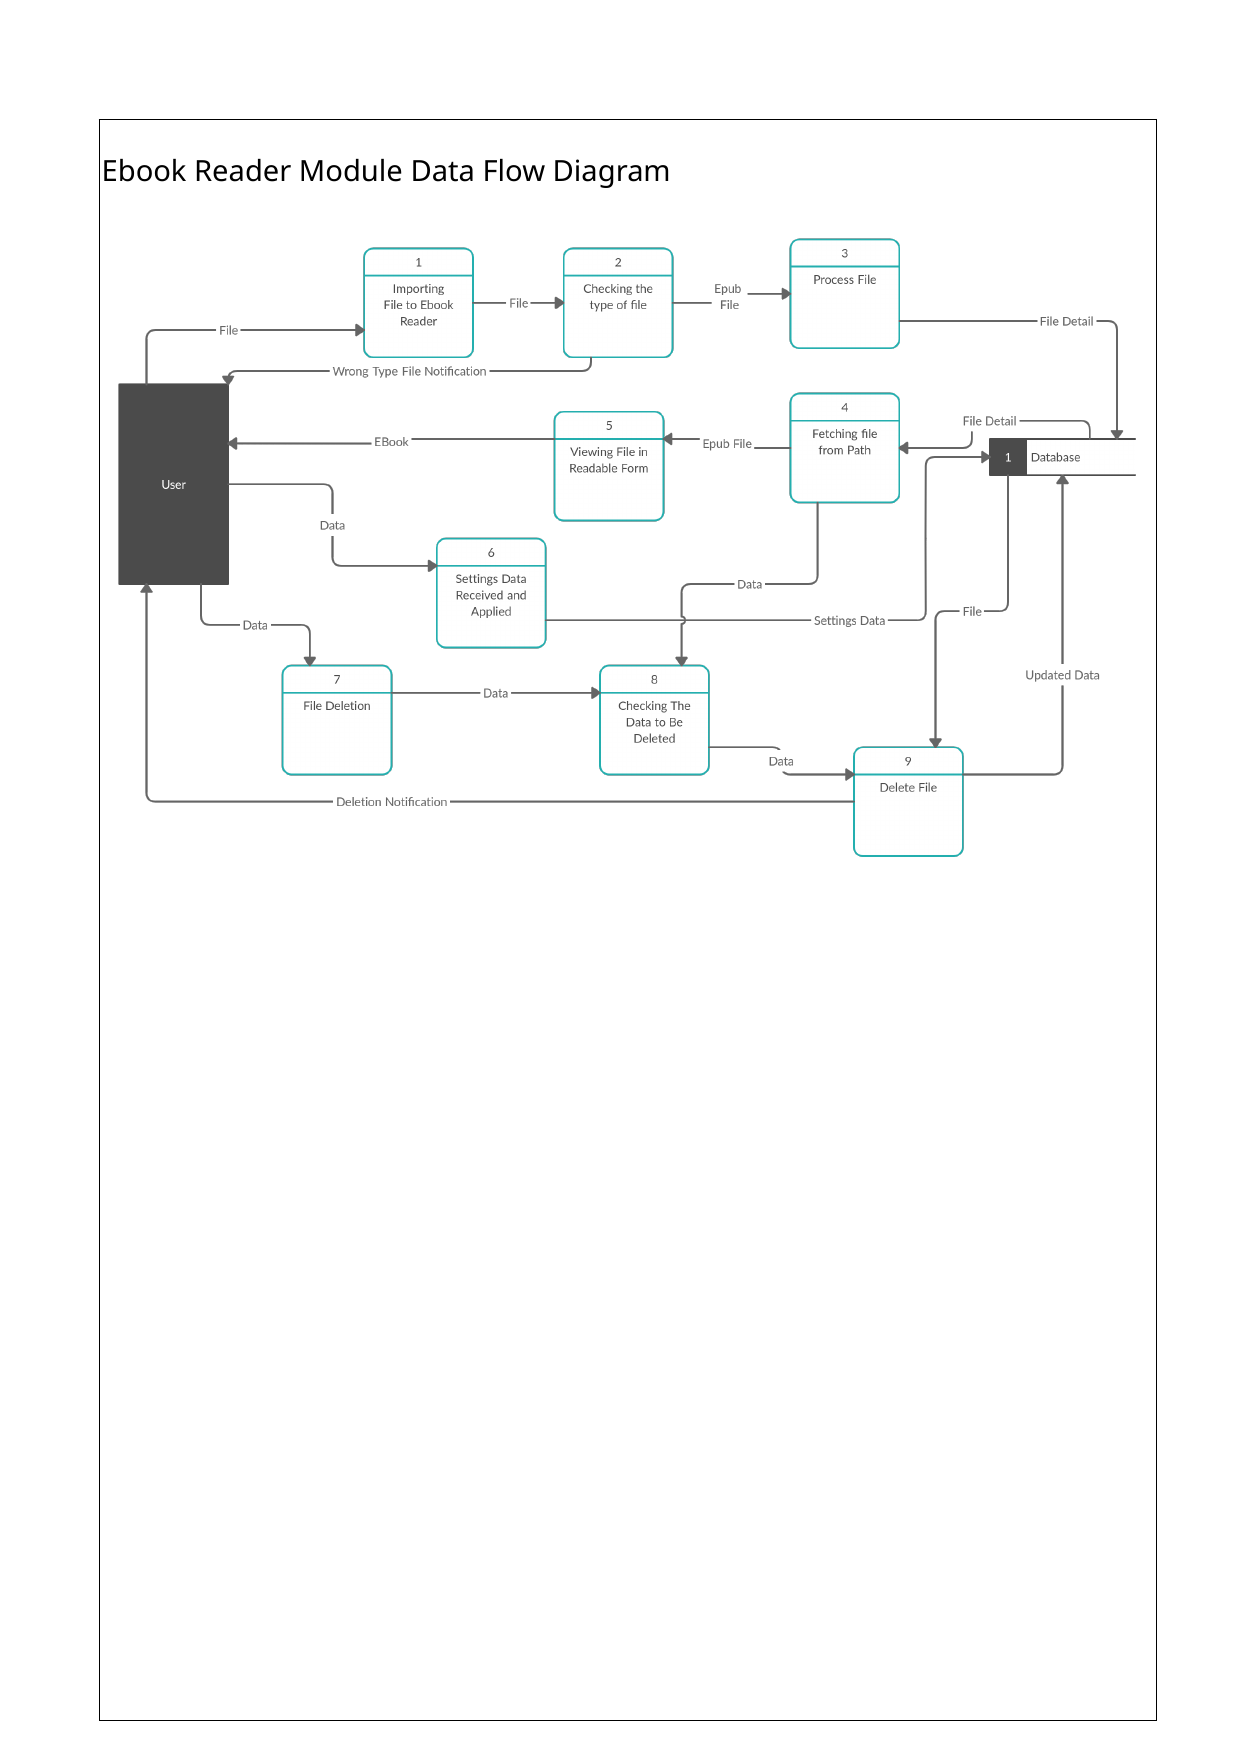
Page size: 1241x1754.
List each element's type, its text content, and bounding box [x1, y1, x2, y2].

text Ebook Reader Module Data Flow Diagram [101, 155, 1153, 188]
picture [101, 221, 1153, 874]
